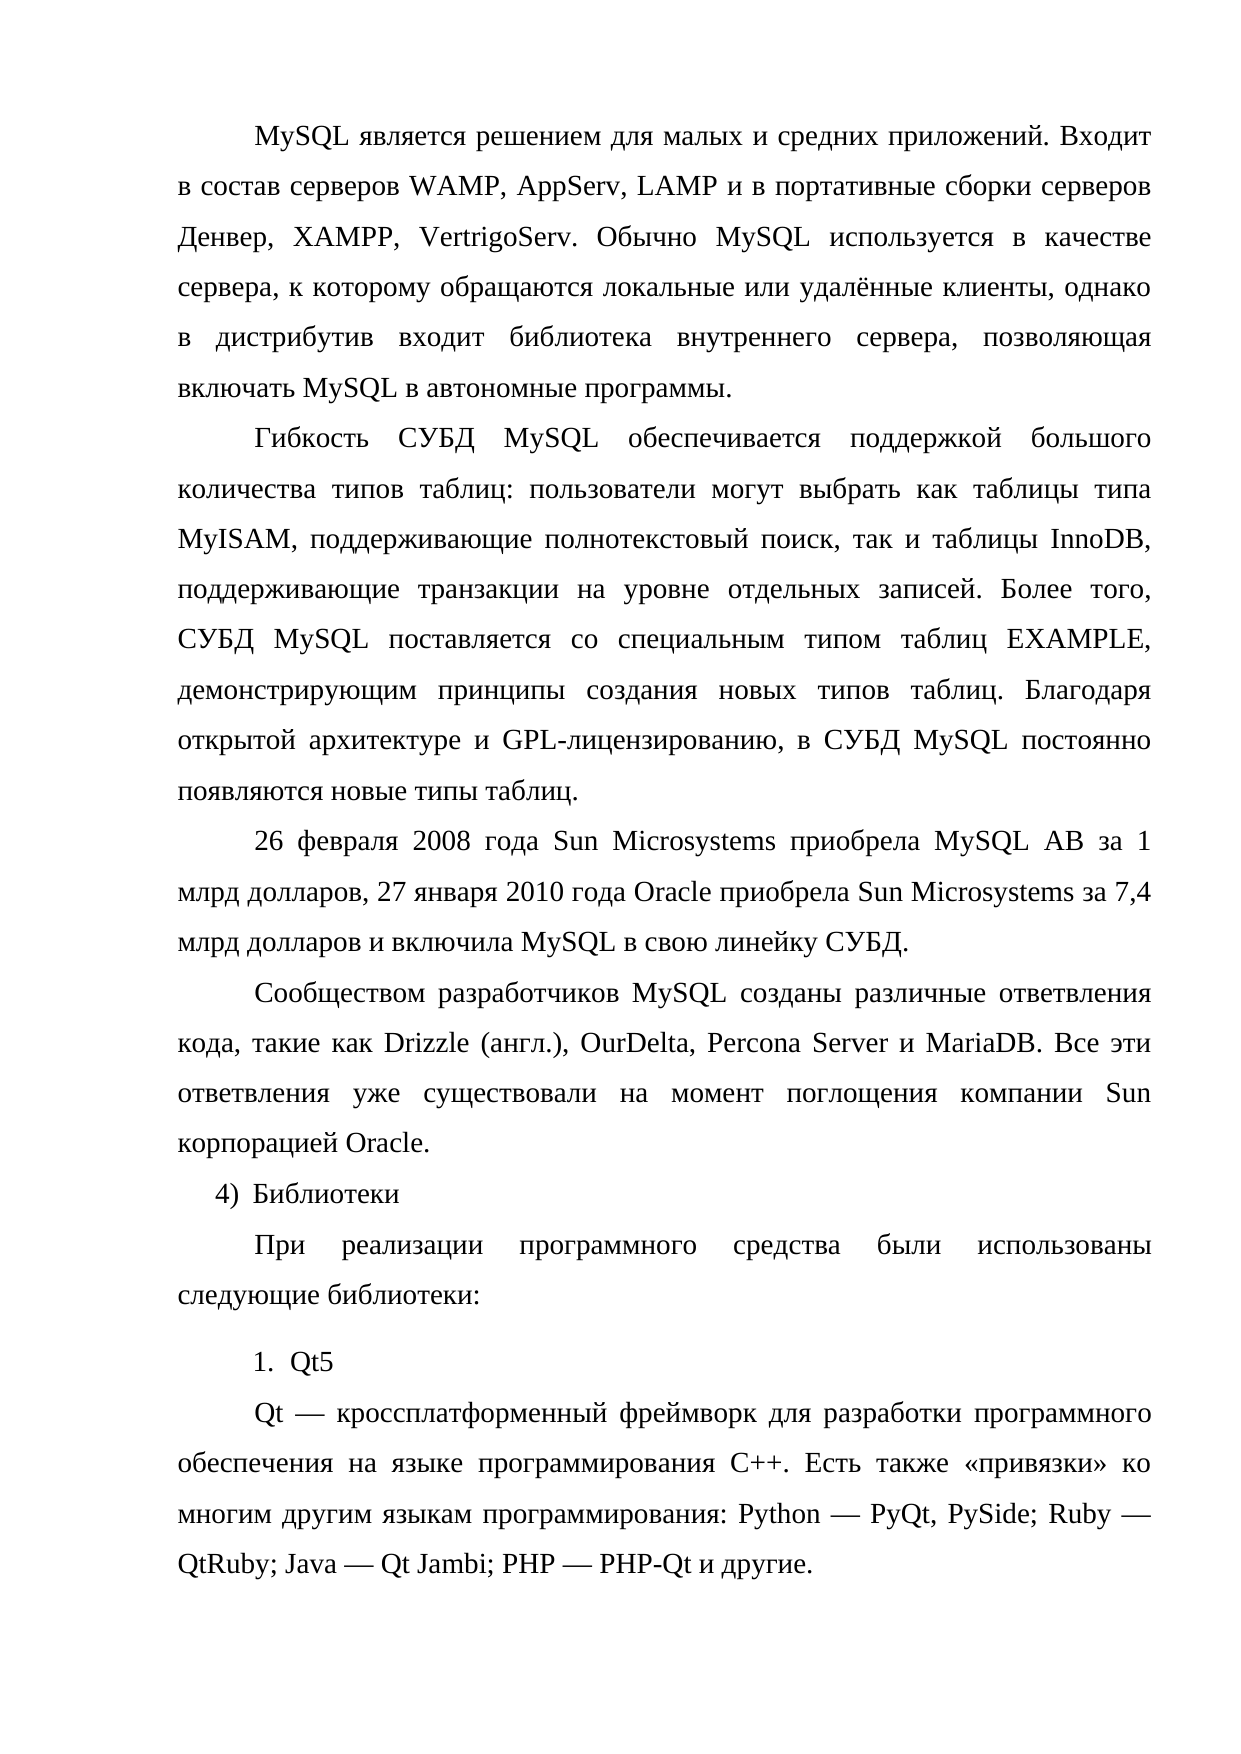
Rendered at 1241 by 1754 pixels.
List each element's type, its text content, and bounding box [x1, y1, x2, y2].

text Гибкость СУБД MySQL обеспечивается поддержкой большого количества типов таблиц: пользователи могут выбрать как таблицы типа MyISAM, поддерживающие полнотекстовый поиск, так и таблицы InnoDB, поддерживающие транзакции на уровне отдельных записей. Более того, СУБД MySQL поставляется со специальным типом таблиц EXAMPLE, демонстрирующим принципы создания новых типов таблиц. Благодаря открытой архитектуре и GPL-лицензированию, в СУБД MySQL постоянно появляются новые типы таблиц. [177, 420, 1152, 806]
list Qt5 [252, 1344, 1152, 1378]
text MySQL является решением для малых и средних приложений. Входит в состав серверов WAMP, AppServ, LAMP и в портативные сборки серверов Денвер, XAMPP, VertrigoServ. Обычно MySQL используется в качестве сервера, к которому обращаются локальные или удалённые клиенты, однако в дистрибутив входит библиотека внутреннего сервера, позволяющая включать MySQL в автономные программы. [177, 118, 1152, 403]
text Сообществом разработчиков MySQL созданы различные ответвления кода, такие как Drizzle (англ.), OurDelta, Percona Server и MariaDB. Все эти ответвления уже существовали на момент поглощения компании Sun корпорацией Oracle. [177, 975, 1152, 1159]
list При реализации программного средства были использованы следующие библиотеки: [177, 1227, 1152, 1311]
text 26 февраля 2008 года Sun Microsystems приобрела MySQL AB за 1 млрд долларов, 27 января 2010 года Oracle приобрела Sun Microsystems за 7,4 млрд долларов и включила MySQL в свою линейку СУБД. [177, 823, 1152, 957]
text Qt — кроссплатформенный фреймворк для разработки программного обеспечения на языке программирования C++. Есть также «привязки» ко многим другим языкам программирования: Python — PyQt, PySide; Ruby — QtRuby; Java — Qt Jambi; PHP — PHP-Qt и другие. [177, 1395, 1152, 1579]
list Библиотеки [215, 1176, 1152, 1210]
